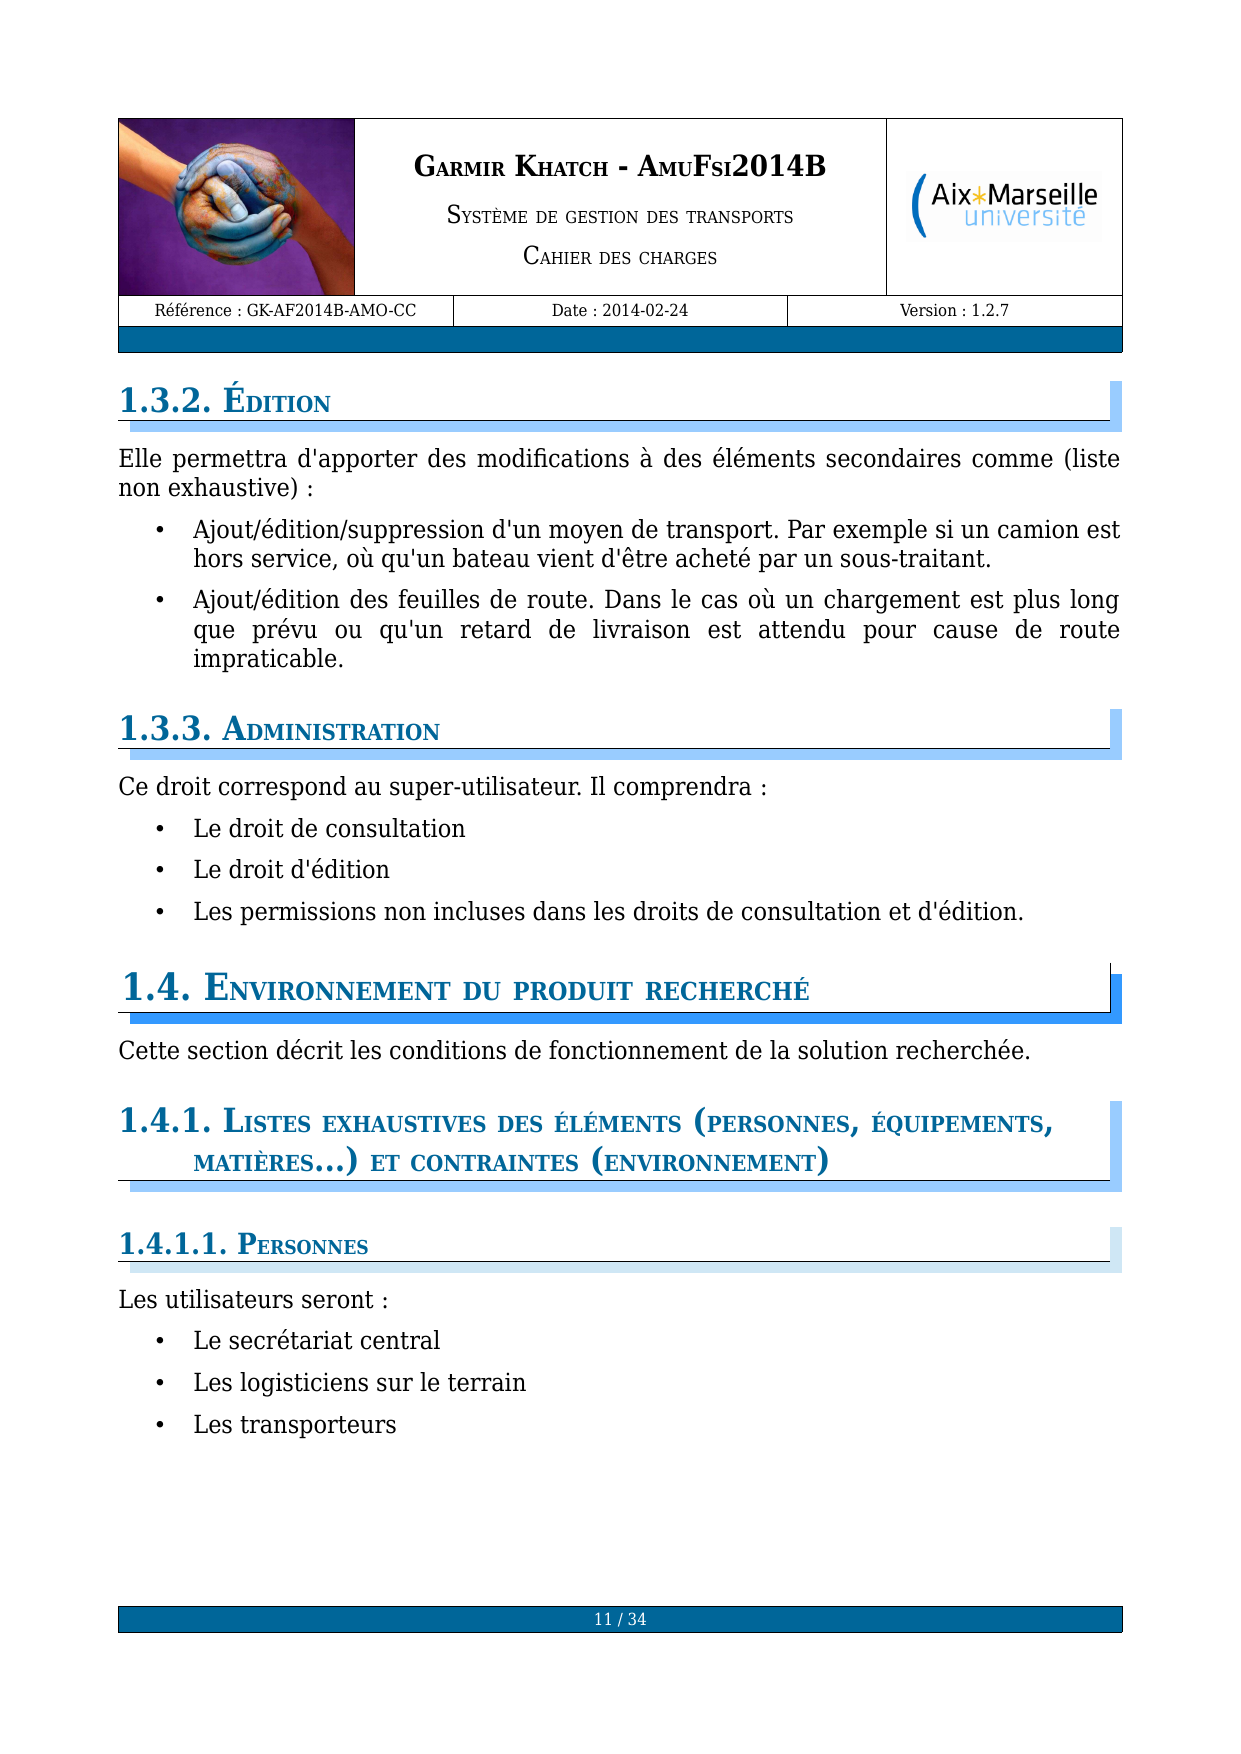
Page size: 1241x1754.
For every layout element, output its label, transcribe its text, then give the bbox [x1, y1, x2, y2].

subtitle Administration [118, 709, 1110, 748]
picture [887, 126, 1122, 288]
list Les logisticiens sur le terrain [156, 1368, 1122, 1397]
subtitle Édition [118, 381, 1110, 420]
list Le droit de consultation [156, 814, 1122, 843]
list Le secrétariat central [156, 1327, 1122, 1356]
list Ajout/édition/suppression d'un moyen de transport. Par exemple si un camion est hors service, où qu'un bateau vient d'être acheté par un sous-traitant. [156, 515, 1122, 573]
text Les utilisateurs seront : [118, 1285, 1122, 1314]
list Les permissions non incluses dans les droits de consultation et d'édition. [156, 897, 1122, 926]
text Cette section décrit les conditions de fonctionnement de la solution recherchée. [118, 1036, 1122, 1065]
picture [119, 119, 354, 295]
text Elle permettra d'apporter des modifications à des éléments secondaires comme (liste non exhaustive) : [118, 444, 1122, 502]
list Ajout/édition des feuilles de route. Dans le cas où un chargement est plus long que prévu ou qu'un retard de livraison est attendu pour cause de route impraticable. [156, 586, 1122, 673]
list Les transporteurs [156, 1410, 1122, 1439]
subtitle Environnement du produit recherché [118, 962, 1110, 1012]
subtitle Listes exhaustives des éléments (personnes, équipements, matières...) et contraintes (environnement) [118, 1101, 1110, 1180]
text Ce droit correspond au super-utilisateur. Il comprendra : [118, 772, 1122, 801]
subtitle Personnes [118, 1227, 1110, 1261]
list Le droit d'édition [156, 856, 1122, 885]
